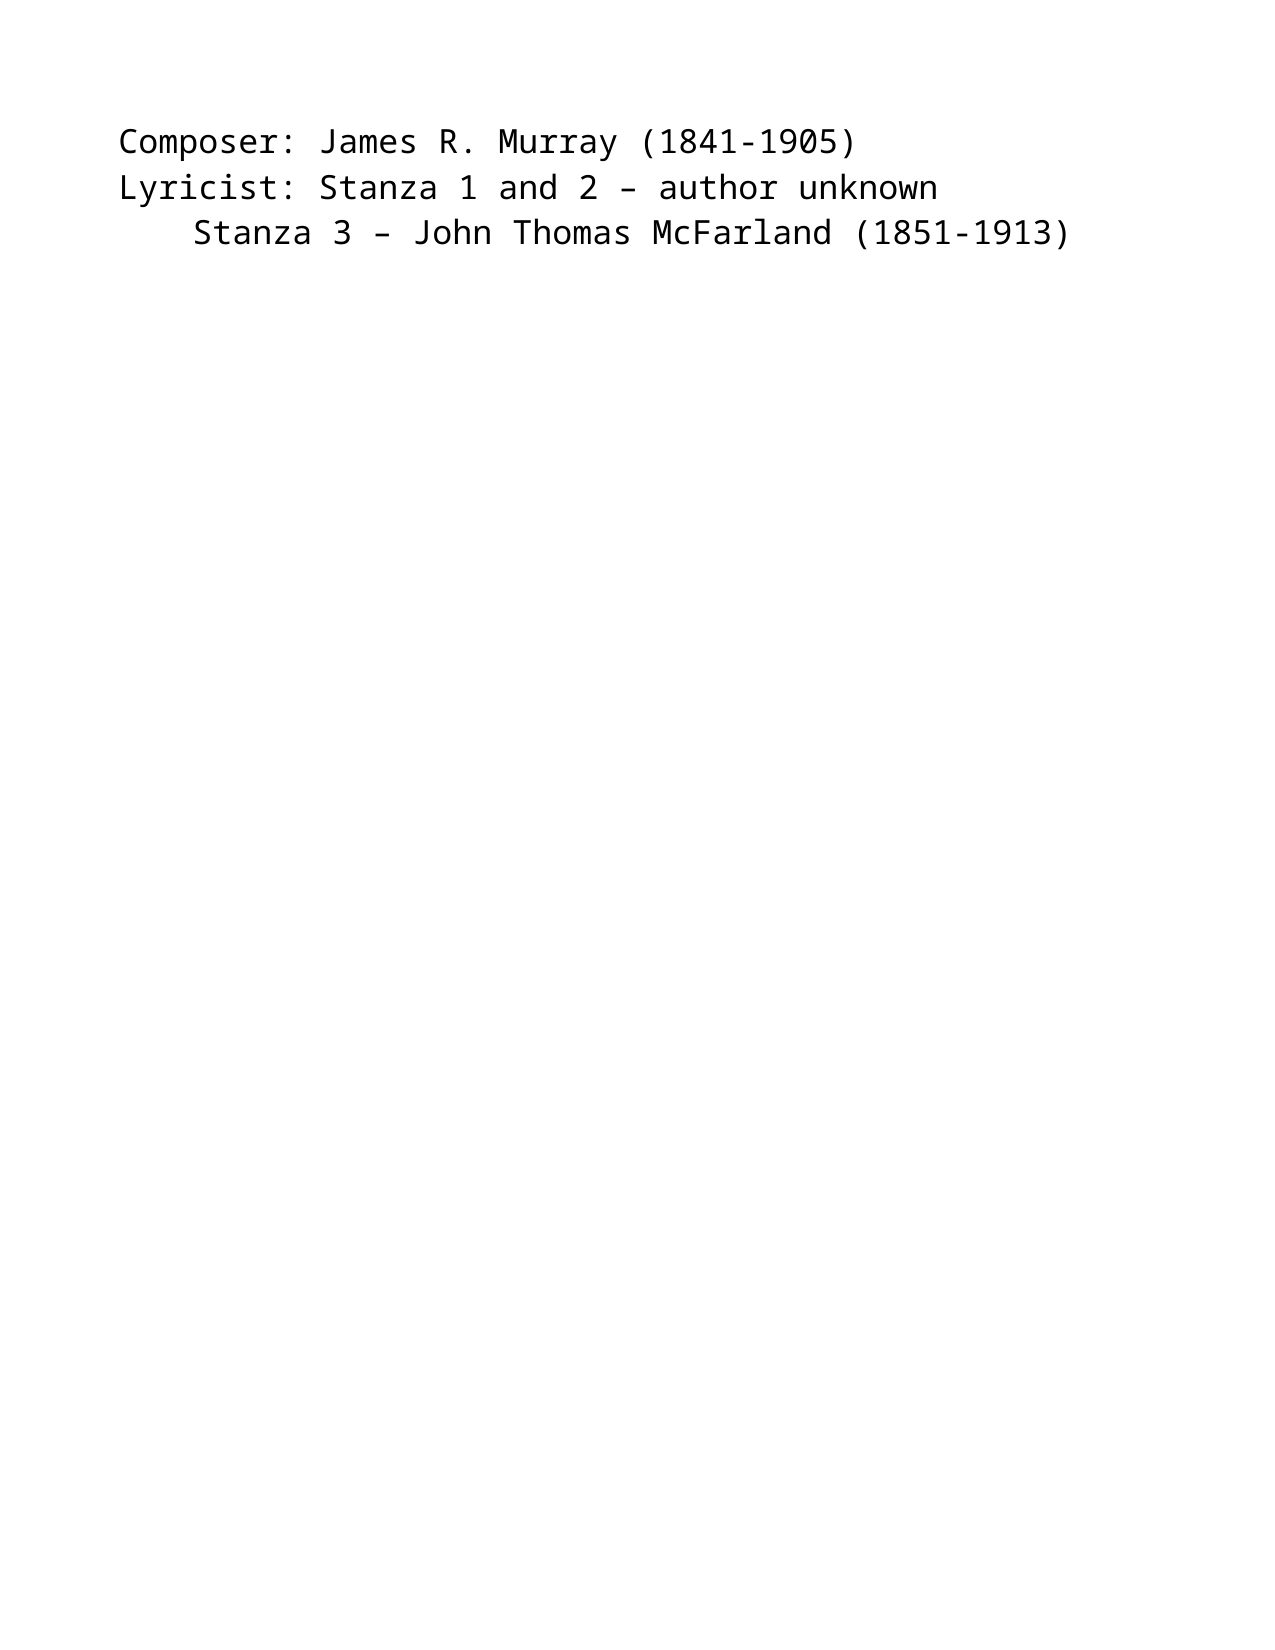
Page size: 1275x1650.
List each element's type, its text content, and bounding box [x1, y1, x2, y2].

text Composer: James R. Murray (1841-1905) [118, 118, 1157, 163]
text Lyricist: Stanza 1 and 2 – author unknown [118, 163, 1157, 209]
text Stanza 3 – John Thomas McFarland (1851-1913) [118, 209, 1157, 254]
